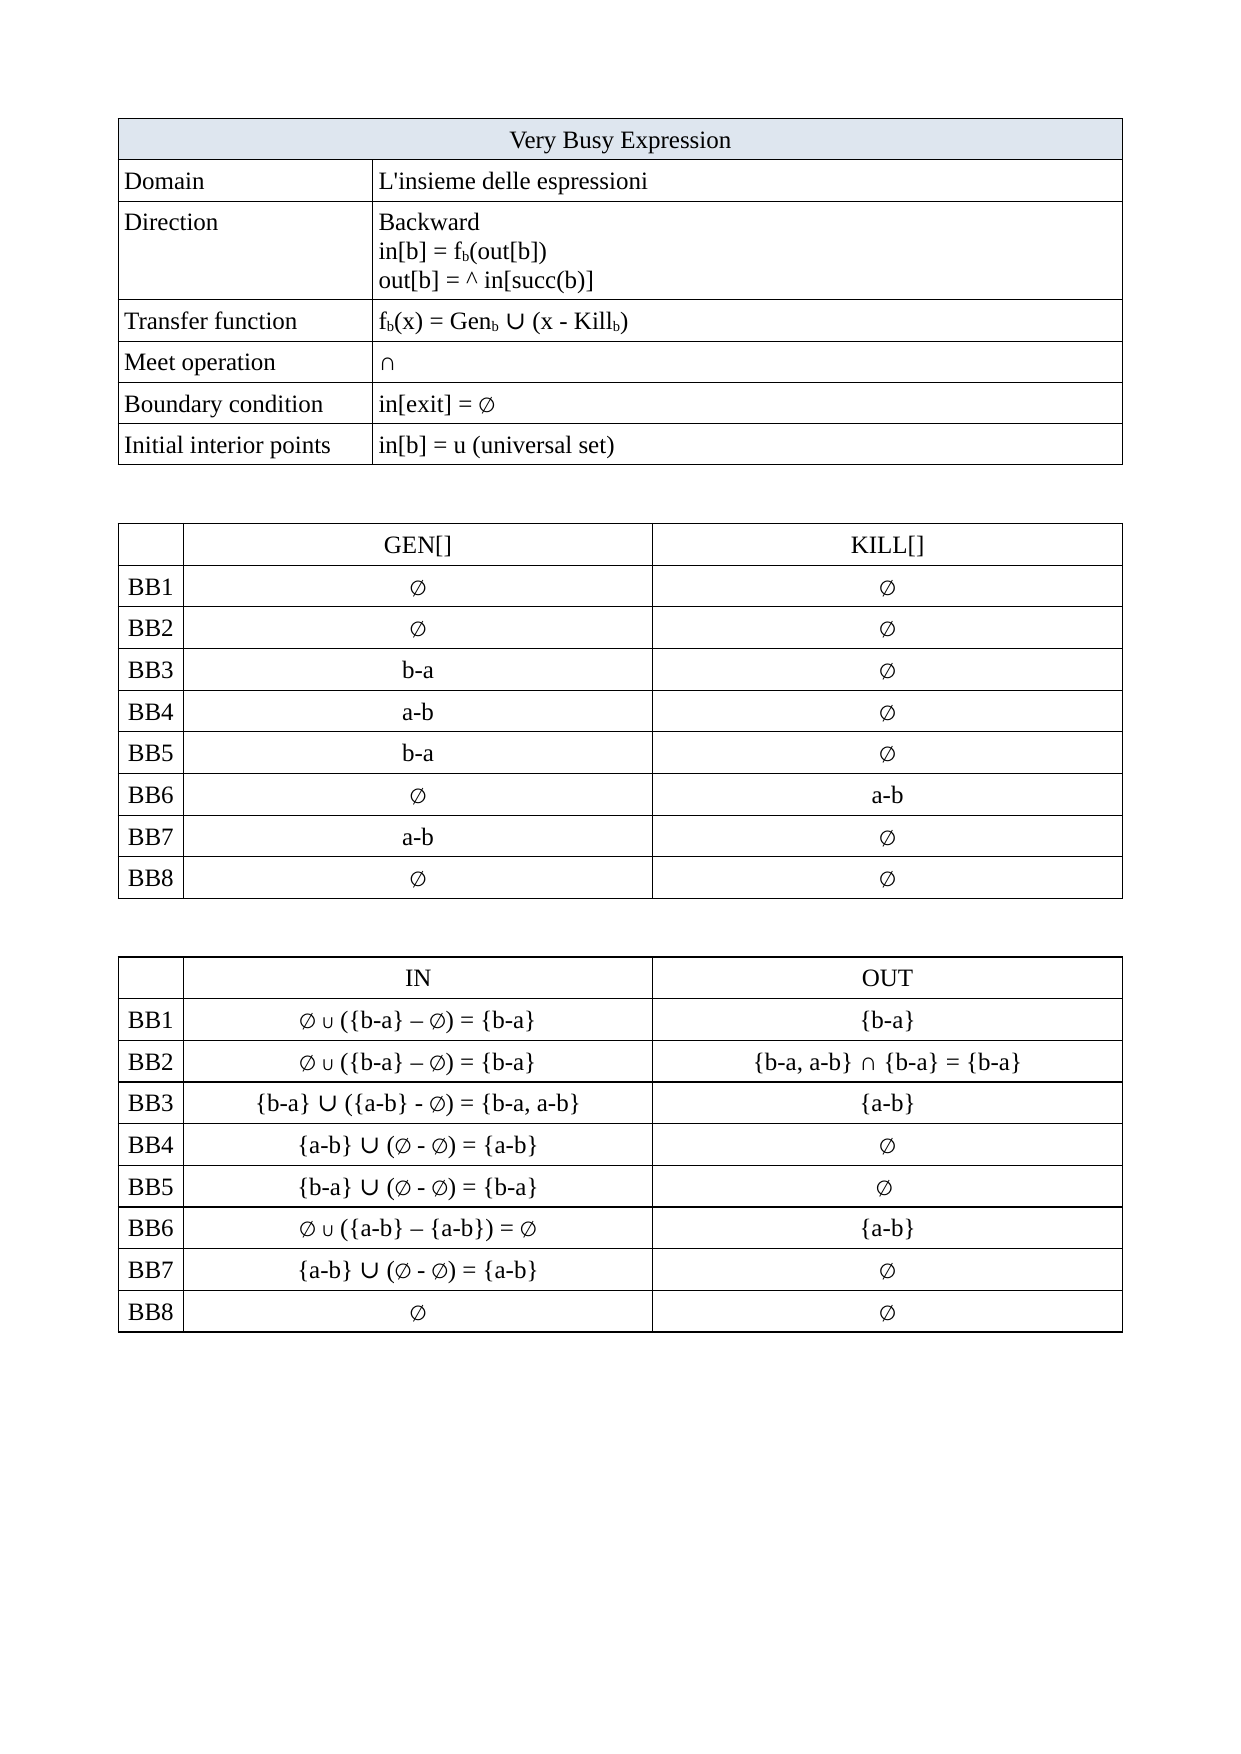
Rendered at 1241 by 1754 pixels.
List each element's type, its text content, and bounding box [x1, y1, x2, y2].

table_cell ∅ [653, 1249, 1122, 1290]
table_cell {a-b} ∪ (∅ - ∅) = {a-b} [184, 1124, 652, 1165]
table_cell ∩ [373, 342, 1122, 382]
table_cell ∅ [653, 1124, 1122, 1165]
table_cell ∅ [653, 1166, 1122, 1206]
table_cell ∅ [184, 857, 652, 898]
table_cell Meet operation [119, 342, 372, 382]
table_header KILL[] [653, 524, 1122, 564]
table_cell ∅ [653, 649, 1122, 689]
table_cell ∅ [184, 774, 652, 814]
table_cell BB8 [119, 857, 183, 898]
table_cell Boundary condition [119, 383, 372, 423]
table_cell ∅ [184, 566, 652, 606]
table_cell BB1 [119, 566, 183, 606]
table_cell {a-b} [653, 1083, 1122, 1123]
table_cell {b-a} ∪ ({a-b} - ∅) = {b-a, a-b} [184, 1083, 652, 1123]
table_cell BB4 [119, 1124, 183, 1165]
table_cell a-b [184, 816, 652, 856]
table_cell ∅ [184, 607, 652, 648]
table_cell ∅ [653, 816, 1122, 856]
table_cell {b-a, a-b} ∩ {b-a} = {b-a} [653, 1041, 1122, 1081]
table_cell b-a [184, 732, 652, 773]
table_cell BB4 [119, 691, 183, 731]
table_cell b-a [184, 649, 652, 689]
table_cell a-b [184, 691, 652, 731]
table_header GEN[] [184, 524, 652, 564]
table_cell {a-b} ∪ (∅ - ∅) = {a-b} [184, 1249, 652, 1290]
table_cell BB5 [119, 1166, 183, 1206]
table_cell ∅ [653, 607, 1122, 648]
table_cell BB3 [119, 649, 183, 689]
table_cell {b-a} [653, 999, 1122, 1040]
table_cell BB7 [119, 816, 183, 856]
table_cell BB8 [119, 1291, 183, 1331]
table_header OUT [653, 958, 1122, 998]
table_cell ∅ [653, 566, 1122, 606]
table_header Very Busy Expression [119, 119, 1122, 159]
table_header [119, 524, 183, 564]
table_cell ∅ [653, 691, 1122, 731]
table_header IN [184, 958, 652, 998]
table_cell Domain [119, 160, 372, 201]
table_cell {b-a} ∪ (∅ - ∅) = {b-a} [184, 1166, 652, 1206]
table_cell BB2 [119, 607, 183, 648]
table_cell Initial interior points [119, 424, 372, 464]
table_cell BB1 [119, 999, 183, 1040]
table_cell Direction [119, 202, 372, 299]
table_cell Backward in[b] = fb(out[b]) out[b] = ^ in[succ(b)] [373, 202, 1122, 299]
table_cell BB6 [119, 1208, 183, 1248]
table_cell BB6 [119, 774, 183, 814]
table_cell BB2 [119, 1041, 183, 1081]
table_cell ∅ [653, 857, 1122, 898]
table_cell fb(x) = Genb ∪ (x - Killb) [373, 300, 1122, 341]
table_cell {a-b} [653, 1208, 1122, 1248]
table_cell BB5 [119, 732, 183, 773]
table_cell BB7 [119, 1249, 183, 1290]
table_cell ∅ ∪ ({a-b} – {a-b}) = ∅ [184, 1208, 652, 1248]
table_cell ∅ [184, 1291, 652, 1331]
table_cell ∅ [653, 732, 1122, 773]
table_cell a-b [653, 774, 1122, 814]
table_cell ∅ [653, 1291, 1122, 1331]
table_cell in[b] = u (universal set) [373, 424, 1122, 464]
table_header [119, 958, 183, 998]
table_cell in[exit] = ∅ [373, 383, 1122, 423]
table_cell Transfer function [119, 300, 372, 341]
table_cell ∅ ∪ ({b-a} – ∅) = {b-a} [184, 999, 652, 1040]
table_cell L'insieme delle espressioni [373, 160, 1122, 201]
table_cell ∅ ∪ ({b-a} – ∅) = {b-a} [184, 1041, 652, 1081]
table_cell BB3 [119, 1083, 183, 1123]
